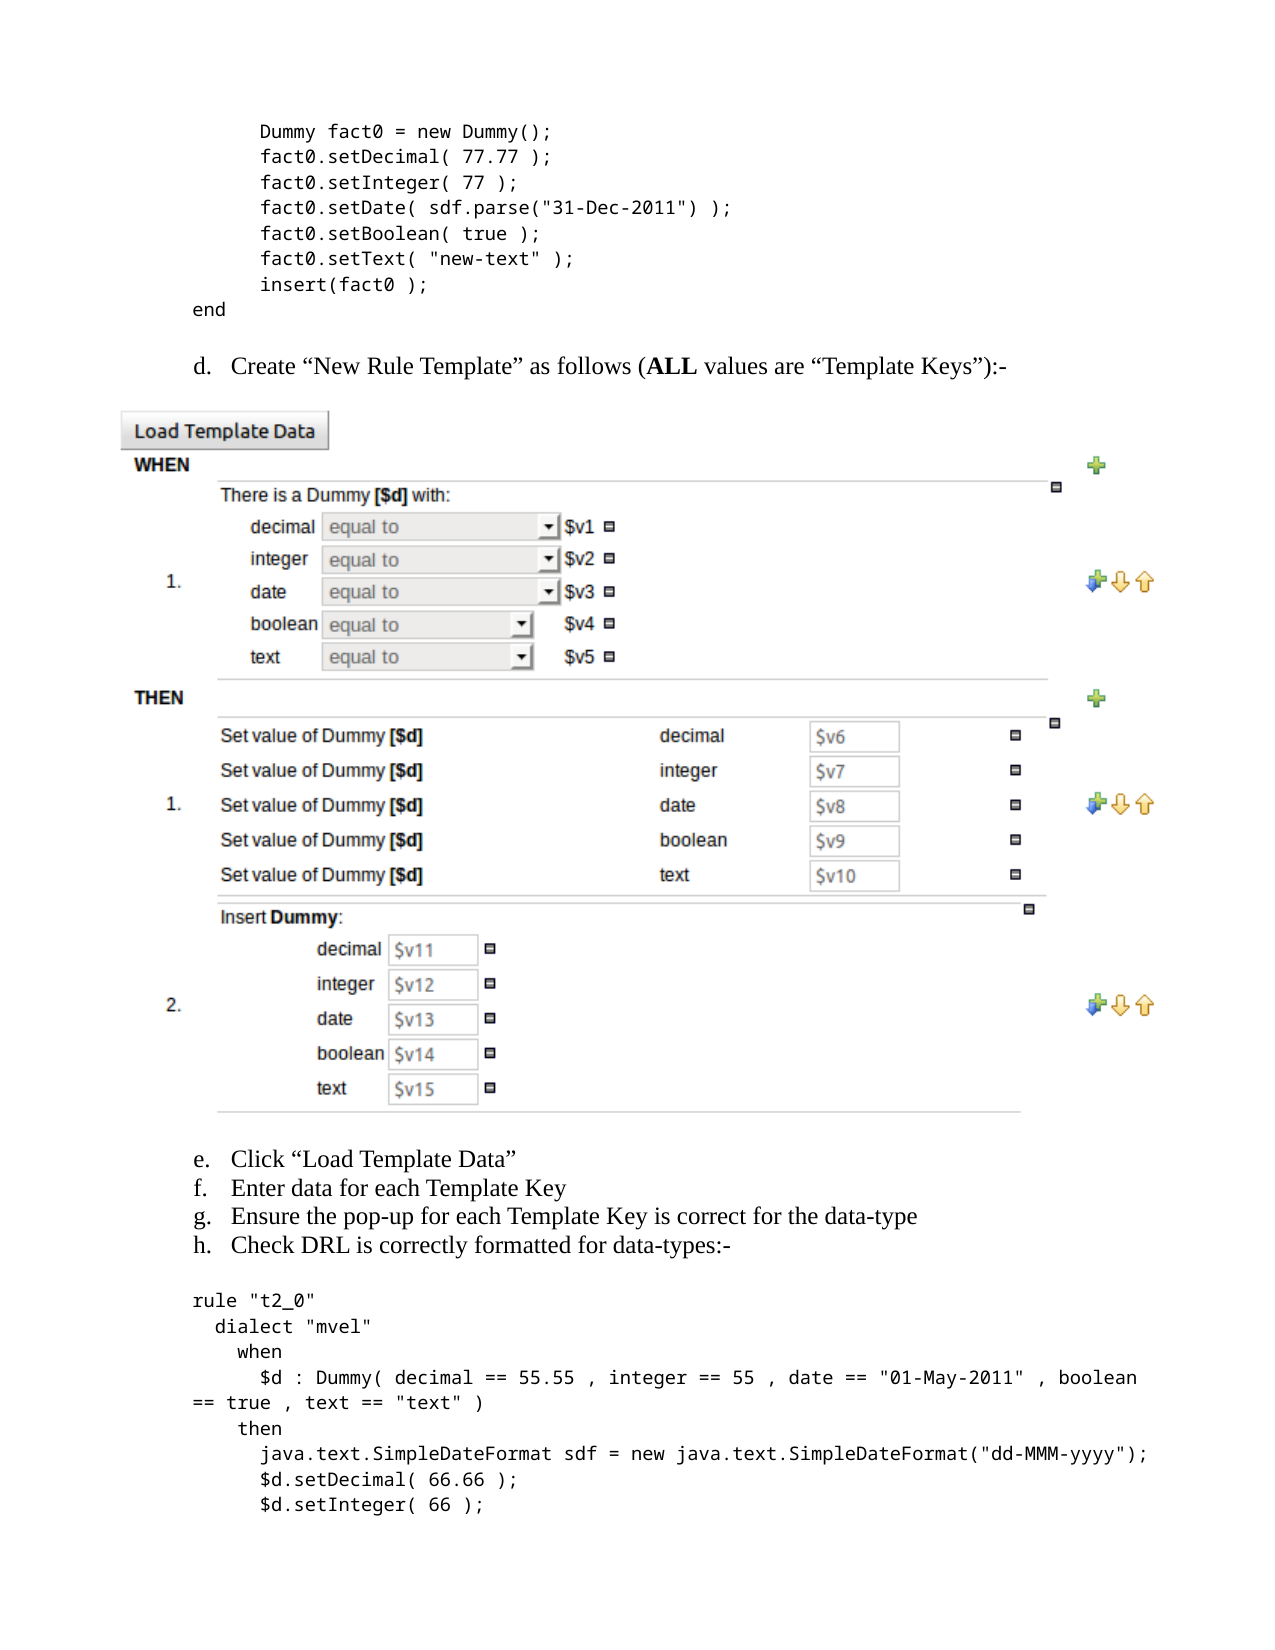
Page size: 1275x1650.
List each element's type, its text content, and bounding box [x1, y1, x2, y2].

text fact0.setDate( sdf.parse("31-Dec-2011") ); [192, 195, 1157, 220]
text rule "t2_0" [192, 1288, 1157, 1313]
text fact0.setDecimal( 77.77 ); [192, 144, 1157, 169]
text $d.setDecimal( 66.66 ); [192, 1466, 1157, 1492]
text fact0.setInteger( 77 ); [192, 169, 1157, 195]
text fact0.setText( "new-text" ); [192, 246, 1157, 271]
list Create “New Rule Template” as follows (ALL values are “Template Keys”):- [193, 351, 1157, 380]
list Ensure the pop-up for each Template Key is correct for the data-type [193, 1201, 1157, 1230]
text Dummy fact0 = new Dummy(); [192, 118, 1157, 144]
text when [192, 1339, 1157, 1364]
text $d : Dummy( decimal == 55.55 , integer == 55 , date == "01-May-2011" , boolean == true , text == "text" ) [192, 1364, 1157, 1415]
text dialect "mvel" [192, 1313, 1157, 1339]
list Click “Load Template Data” [193, 1144, 1157, 1173]
picture [118, 408, 1157, 1116]
text java.text.SimpleDateFormat sdf = new java.text.SimpleDateFormat("dd-MMM-yyyy"); [192, 1441, 1157, 1466]
list Check DRL is correctly formatted for data-types:- [193, 1230, 1157, 1259]
list end [192, 297, 1157, 322]
text $d.setInteger( 66 ); [192, 1492, 1157, 1517]
list Enter data for each Template Key [193, 1173, 1157, 1201]
list insert(fact0 ); [192, 271, 1157, 297]
text then [192, 1415, 1157, 1441]
text fact0.setBoolean( true ); [192, 220, 1157, 246]
